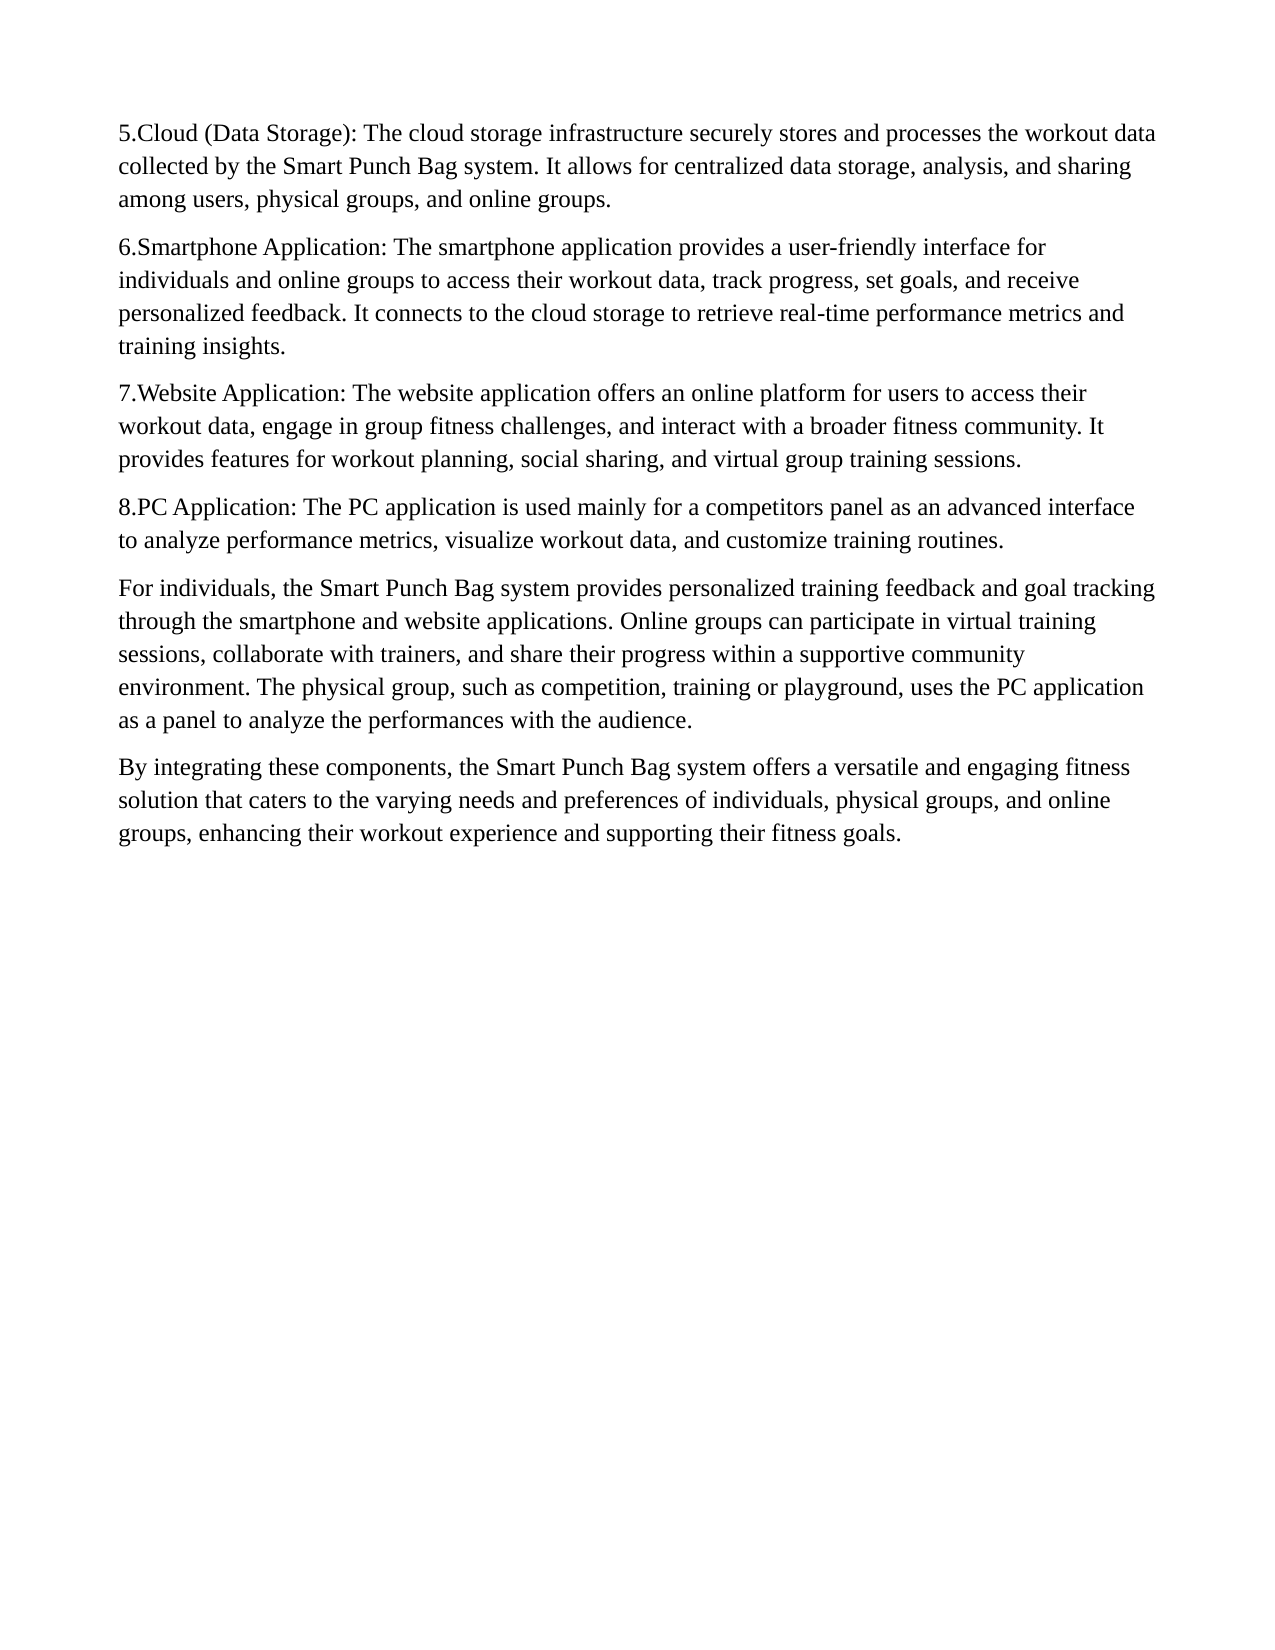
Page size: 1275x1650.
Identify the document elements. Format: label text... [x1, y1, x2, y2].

text By integrating these components, the Smart Punch Bag system offers a versatile and engaging fitness solution that caters to the varying needs and preferences of individuals, physical groups, and online groups, enhancing their workout experience and supporting their fitness goals. [118, 752, 1157, 847]
list Smartphone Application: The smartphone application provides a user-friendly interface for individuals and online groups to access their workout data, track progress, set goals, and receive personalized feedback. It connects to the cloud storage to retrieve real-time performance metrics and training insights. [118, 232, 1157, 359]
list PC Application: The PC application is used mainly for a competitors panel as an advanced interface to analyze performance metrics, visualize workout data, and customize training routines. [118, 492, 1157, 554]
list Website Application: The website application offers an online platform for users to access their workout data, engage in group fitness challenges, and interact with a broader fitness community. It provides features for workout planning, social sharing, and virtual group training sessions. [118, 378, 1157, 473]
list Cloud (Data Storage): The cloud storage infrastructure securely stores and processes the workout data collected by the Smart Punch Bag system. It allows for centralized data storage, analysis, and sharing among users, physical groups, and online groups. [118, 118, 1157, 213]
text For individuals, the Smart Punch Bag system provides personalized training feedback and goal tracking through the smartphone and website applications. Online groups can participate in virtual training sessions, collaborate with trainers, and share their progress within a supportive community environment. The physical group, such as competition, training or playground, uses the PC application as a panel to analyze the performances with the audience. [118, 573, 1157, 733]
